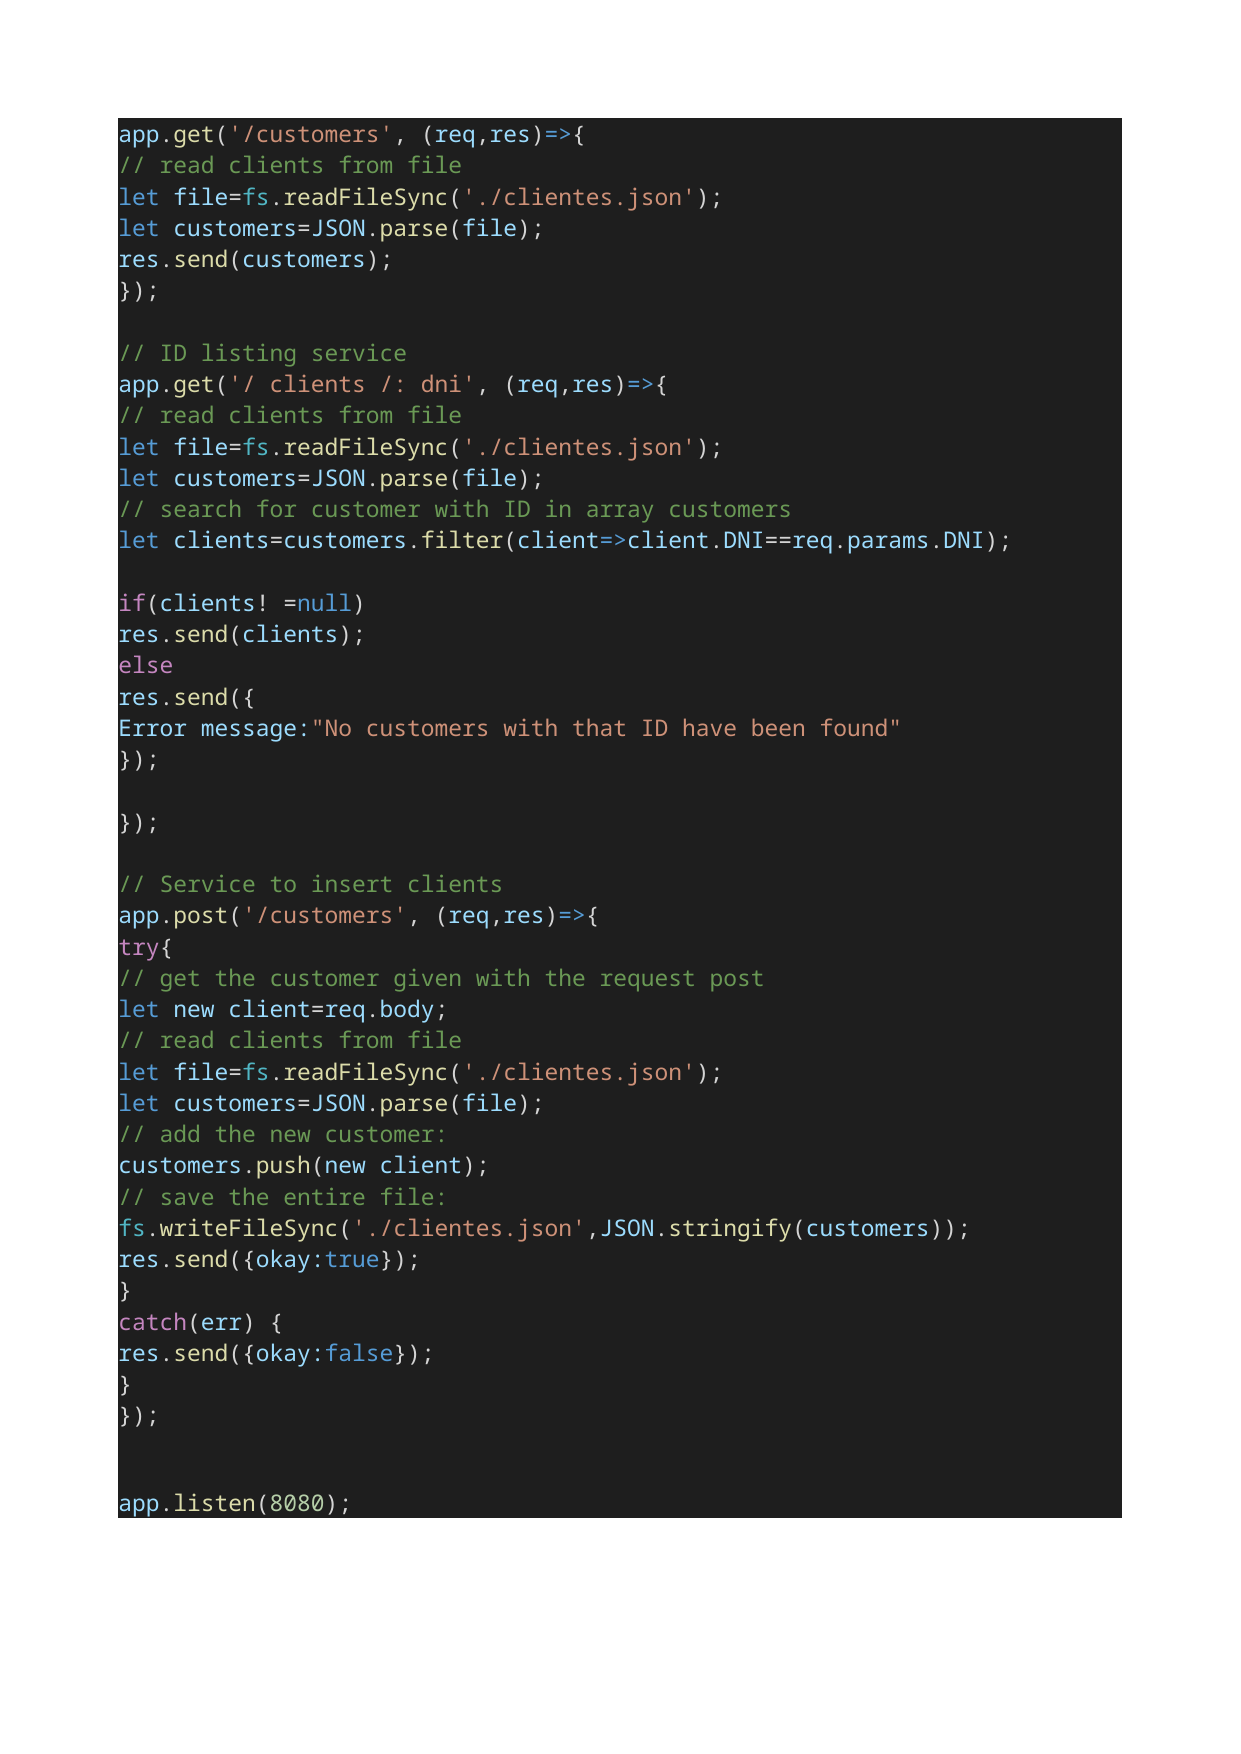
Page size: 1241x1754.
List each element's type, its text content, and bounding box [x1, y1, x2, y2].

text let file=fs.readFileSync('./clientes.json'); [118, 1056, 1122, 1087]
text res.send(clients); [118, 618, 1122, 649]
text fs.writeFileSync('./clientes.json',JSON.stringify(customers)); [118, 1212, 1122, 1243]
text app.get('/ clients /: dni', (req,res)=>{ [118, 368, 1122, 399]
text res.send({ [118, 681, 1122, 712]
text let new client=req.body; [118, 993, 1122, 1024]
text if(clients! =null) [118, 587, 1122, 618]
text let customers=JSON.parse(file); [118, 1087, 1122, 1118]
text // read clients from file [118, 1024, 1122, 1056]
text }); [118, 1399, 1122, 1431]
text res.send({okay:true}); [118, 1243, 1122, 1274]
text // ID listing service [118, 337, 1122, 368]
text }); [118, 806, 1122, 837]
text }); [118, 274, 1122, 306]
text // read clients from file [118, 149, 1122, 181]
text }); [118, 743, 1122, 774]
text app.post('/customers', (req,res)=>{ [118, 899, 1122, 931]
text let file=fs.readFileSync('./clientes.json'); [118, 431, 1122, 462]
text app.get('/customers', (req,res)=>{ [118, 118, 1122, 149]
text let customers=JSON.parse(file); [118, 462, 1122, 493]
text let clients=customers.filter(client=>client.DNI==req.params.DNI); [118, 524, 1122, 556]
text } [118, 1368, 1122, 1399]
text } [118, 1274, 1122, 1306]
text res.send({okay:false}); [118, 1337, 1122, 1368]
text let file=fs.readFileSync('./clientes.json'); [118, 181, 1122, 212]
text let customers=JSON.parse(file); [118, 212, 1122, 243]
text // read clients from file [118, 399, 1122, 431]
text app.listen(8080); [118, 1487, 1122, 1518]
text // Service to insert clients [118, 868, 1122, 899]
text customers.push(new client); [118, 1149, 1122, 1181]
text catch(err) { [118, 1306, 1122, 1337]
text // add the new customer: [118, 1118, 1122, 1149]
text // get the customer given with the request post [118, 962, 1122, 993]
text res.send(customers); [118, 243, 1122, 274]
text try{ [118, 931, 1122, 962]
text // save the entire file: [118, 1181, 1122, 1212]
text else [118, 649, 1122, 681]
text Error message:"No customers with that ID have been found" [118, 712, 1122, 743]
text // search for customer with ID in array customers [118, 493, 1122, 524]
